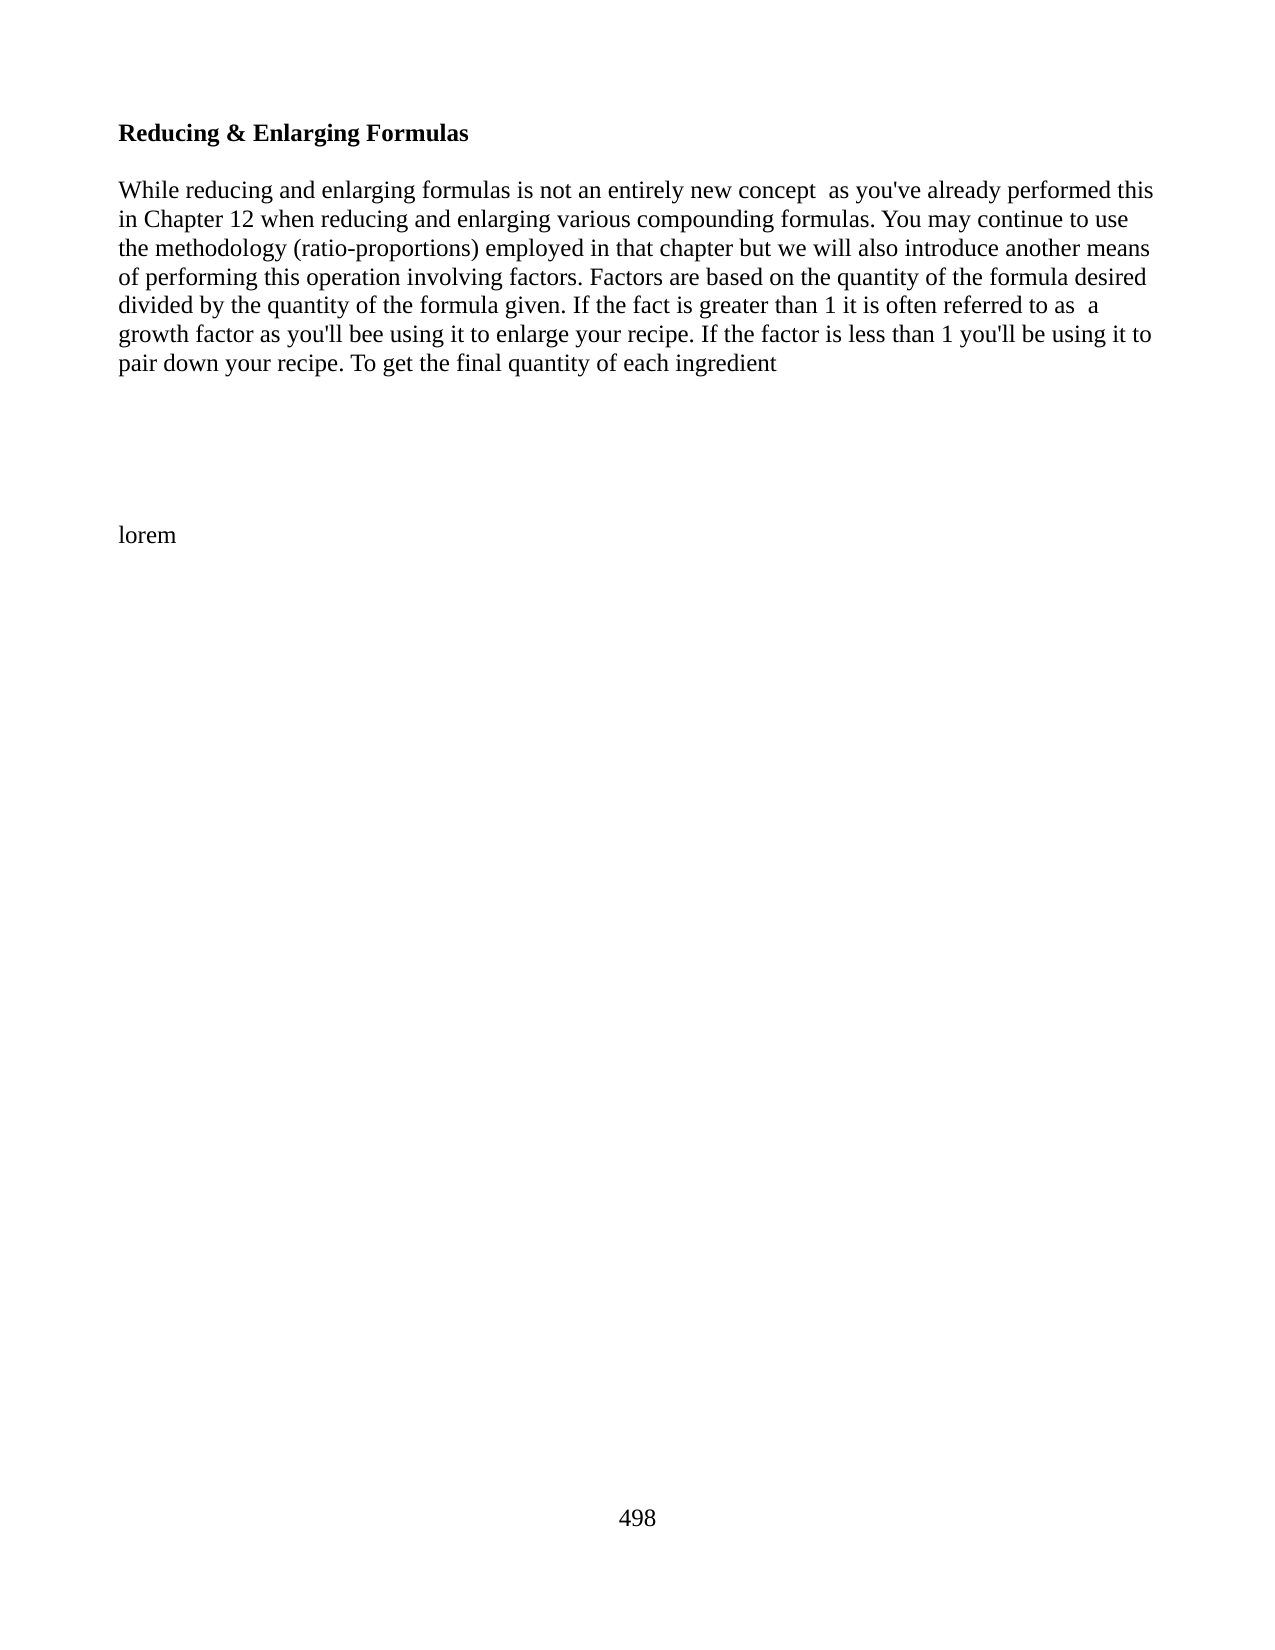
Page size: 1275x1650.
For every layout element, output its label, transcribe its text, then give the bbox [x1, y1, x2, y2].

text Reducing & Enlarging Formulas [118, 118, 1157, 147]
text While reducing and enlarging formulas is not an entirely new concept as you've already performed this in Chapter 12 when reducing and enlarging various compounding formulas. You may continue to use the methodology (ratio-proportions) employed in that chapter but we will also introduce another means of performing this operation involving factors. Factors are based on the quantity of the formula desired divided by the quantity of the formula given. If the fact is greater than 1 it is often referred to as a growth factor as you'll bee using it to enlarge your recipe. If the factor is less than 1 you'll be using it to pair down your recipe. To get the final quantity of each ingredient [118, 176, 1157, 377]
text lorem [118, 521, 1157, 549]
